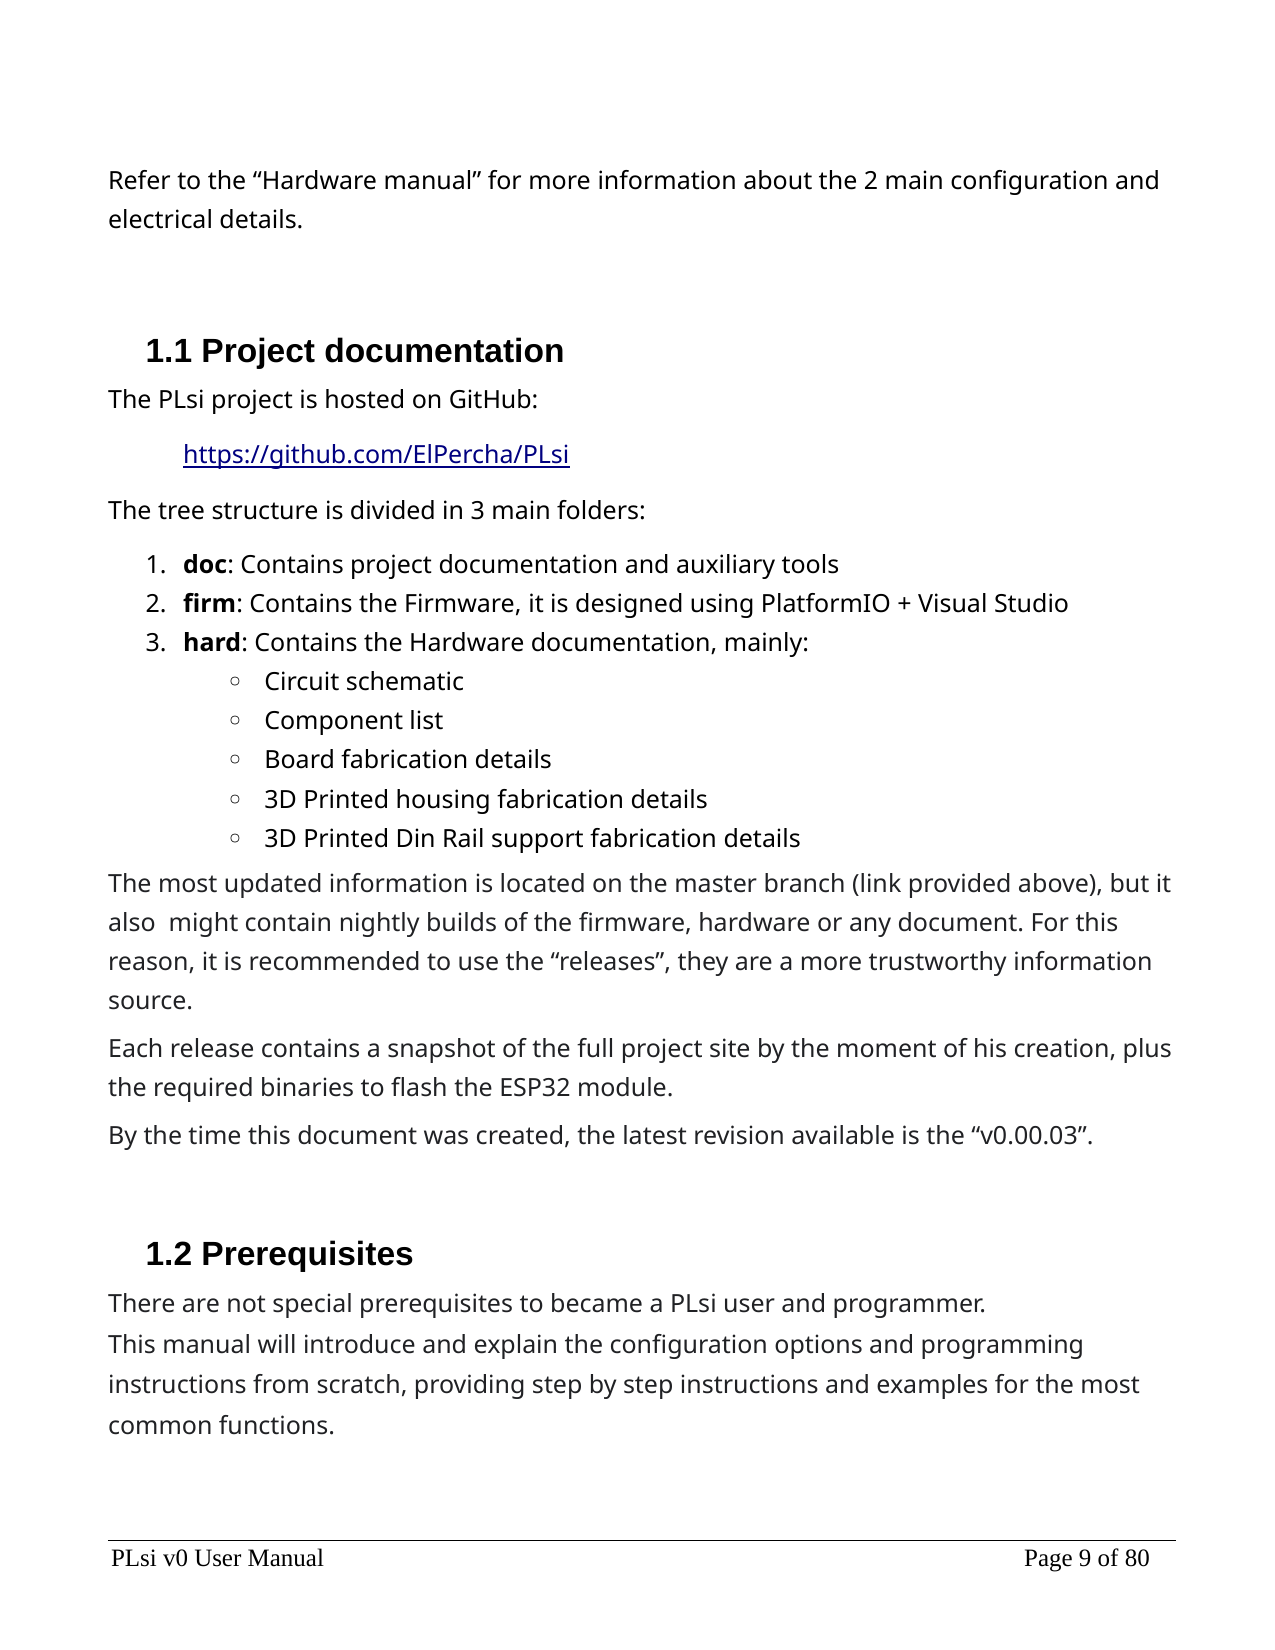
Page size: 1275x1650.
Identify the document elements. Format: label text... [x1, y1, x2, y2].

text There are not special prerequisites to became a PLsi user and programmer. [108, 1285, 1176, 1319]
list 3D Printed Din Rail support fabrication details [225, 820, 1176, 854]
list Circuit schematic [225, 664, 1176, 698]
text The PLsi project is hosted on GitHub: [108, 382, 1176, 416]
list firm: Contains the Firmware, it is designed using PlatformIO + Visual Studio [145, 585, 1176, 619]
text The tree structure is divided in 3 main folders: [108, 492, 1176, 527]
list hard: Contains the Hardware documentation, mainly: [145, 624, 1176, 659]
list Board fabrication details [225, 742, 1176, 776]
text By the time this document was created, the latest revision available is the “v0.00.03”. [108, 1118, 1176, 1152]
subtitle 1.1 Project documentation [145, 331, 1176, 369]
subtitle 1.2 Prerequisites [145, 1234, 1176, 1273]
text Refer to the “Hardware manual” for more information about the 2 main configuration and electrical details. [108, 163, 1176, 236]
text Each release contains a snapshot of the full project site by the moment of his creation, plus the required binaries to flash the ESP32 module. [108, 1031, 1176, 1104]
text This manual will introduce and explain the configuration options and programming instructions from scratch, providing step by step instructions and examples for the most common functions. [108, 1326, 1176, 1442]
list 3D Printed housing fabrication details [225, 781, 1176, 815]
text The most updated information is located on the master branch (link provided above), but it also might contain nightly builds of the firmware, hardware or any document. For this reason, it is recommended to use the “releases”, they are a more trustworthy information source. [108, 866, 1176, 1017]
text https://github.com/ElPercha/PLsi [108, 437, 1176, 471]
list Component list [225, 703, 1176, 737]
list doc: Contains project documentation and auxiliary tools [145, 546, 1176, 580]
